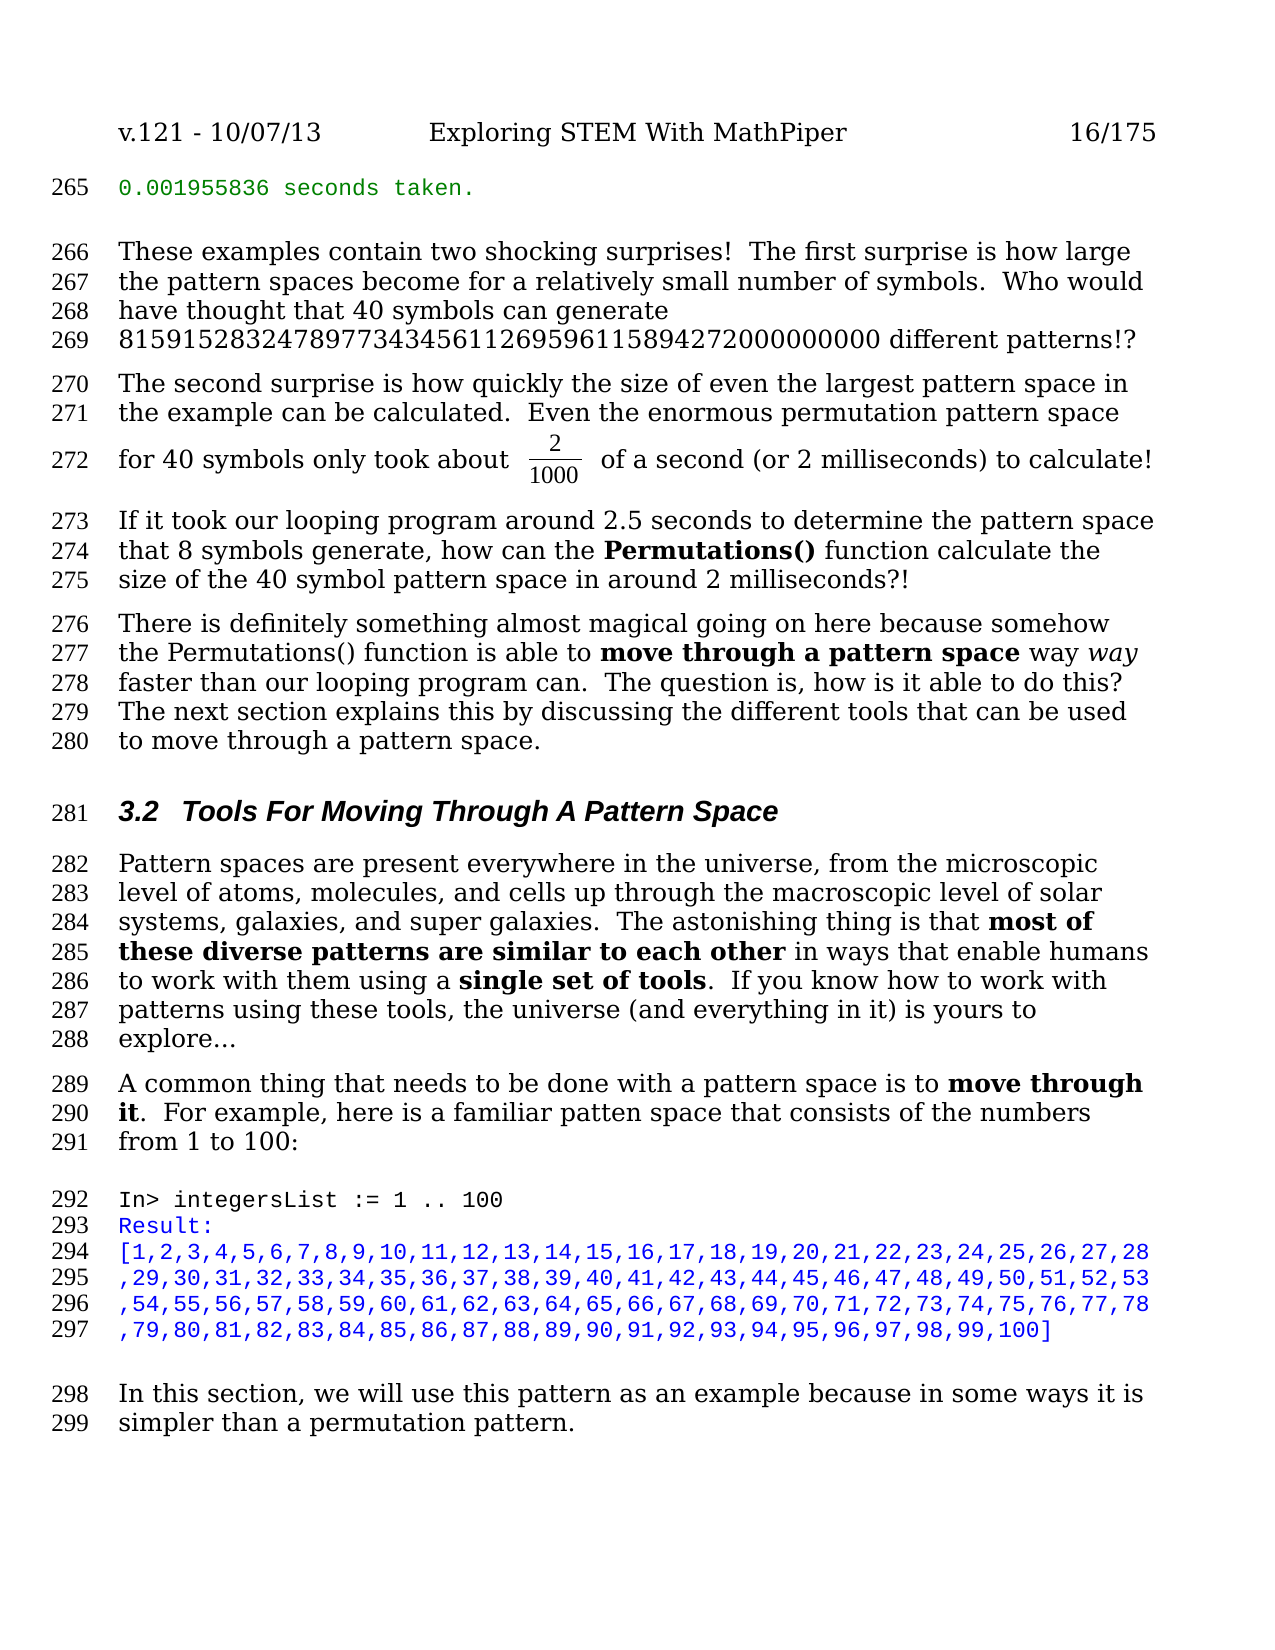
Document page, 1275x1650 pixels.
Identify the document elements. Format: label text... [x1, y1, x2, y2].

subtitle Tools For Moving Through A Pattern Space [118, 794, 1157, 828]
text The second surprise is how quickly the size of even the largest pattern space in the example can be calculated. Even the enormous permutation pattern space for 40 symbols only took aboutof a second (or 2 milliseconds) to calculate! [118, 369, 1157, 491]
text 0.001955836 seconds taken. [118, 177, 1157, 203]
text Pattern spaces are present everywhere in the universe, from the microscopic level of atoms, molecules, and cells up through the macroscopic level of solar systems, galaxies, and super galaxies. The astonishing thing is that most of these diverse patterns are similar to each other in ways that enable humans to work with them using a single set of tools. If you know how to work with patterns using these tools, the universe (and everything in it) is yours to explore... [118, 849, 1157, 1053]
text In this section, we will use this pattern as an example because in some ways it is simpler than a permutation pattern. [118, 1379, 1157, 1437]
text In> integersList := 1 .. 100 [118, 1188, 1157, 1214]
text A common thing that needs to be done with a pattern space is to move through it. For example, here is a familiar patten space that consists of the numbers from 1 to 100: [118, 1068, 1157, 1156]
text If it took our looping program around 2.5 seconds to determine the pattern space that 8 symbols generate, how can the Permutations() function calculate the size of the 40 symbol pattern space in around 2 milliseconds?! [118, 506, 1157, 594]
text Result: [1,2,3,4,5,6,7,8,9,10,11,12,13,14,15,16,17,18,19,20,21,22,23,24,25,26,27,28,29,30,31,32,33,34,35,36,37,38,39,40,41,42,43,44,45,46,47,48,49,50,51,52,53,54,55,56,57,58,59,60,61,62,63,64,65,66,67,68,69,70,71,72,73,74,75,76,77,78,79,80,81,82,83,84,85,86,87,88,89,90,91,92,93,94,95,96,97,98,99,100] [118, 1214, 1157, 1344]
text These examples contain two shocking surprises! The first surprise is how large the pattern spaces become for a relatively small number of symbols. Who would have thought that 40 symbols can generate 815915283247897734345611269596115894272000000000 different patterns!? [118, 238, 1157, 354]
text There is definitely something almost magical going on here because somehow the Permutations() function is able to move through a pattern space way way faster than our looping program can. The question is, how is it able to do this? The next section explains this by discussing the different tools that can be used to move through a pattern space. [118, 609, 1157, 755]
